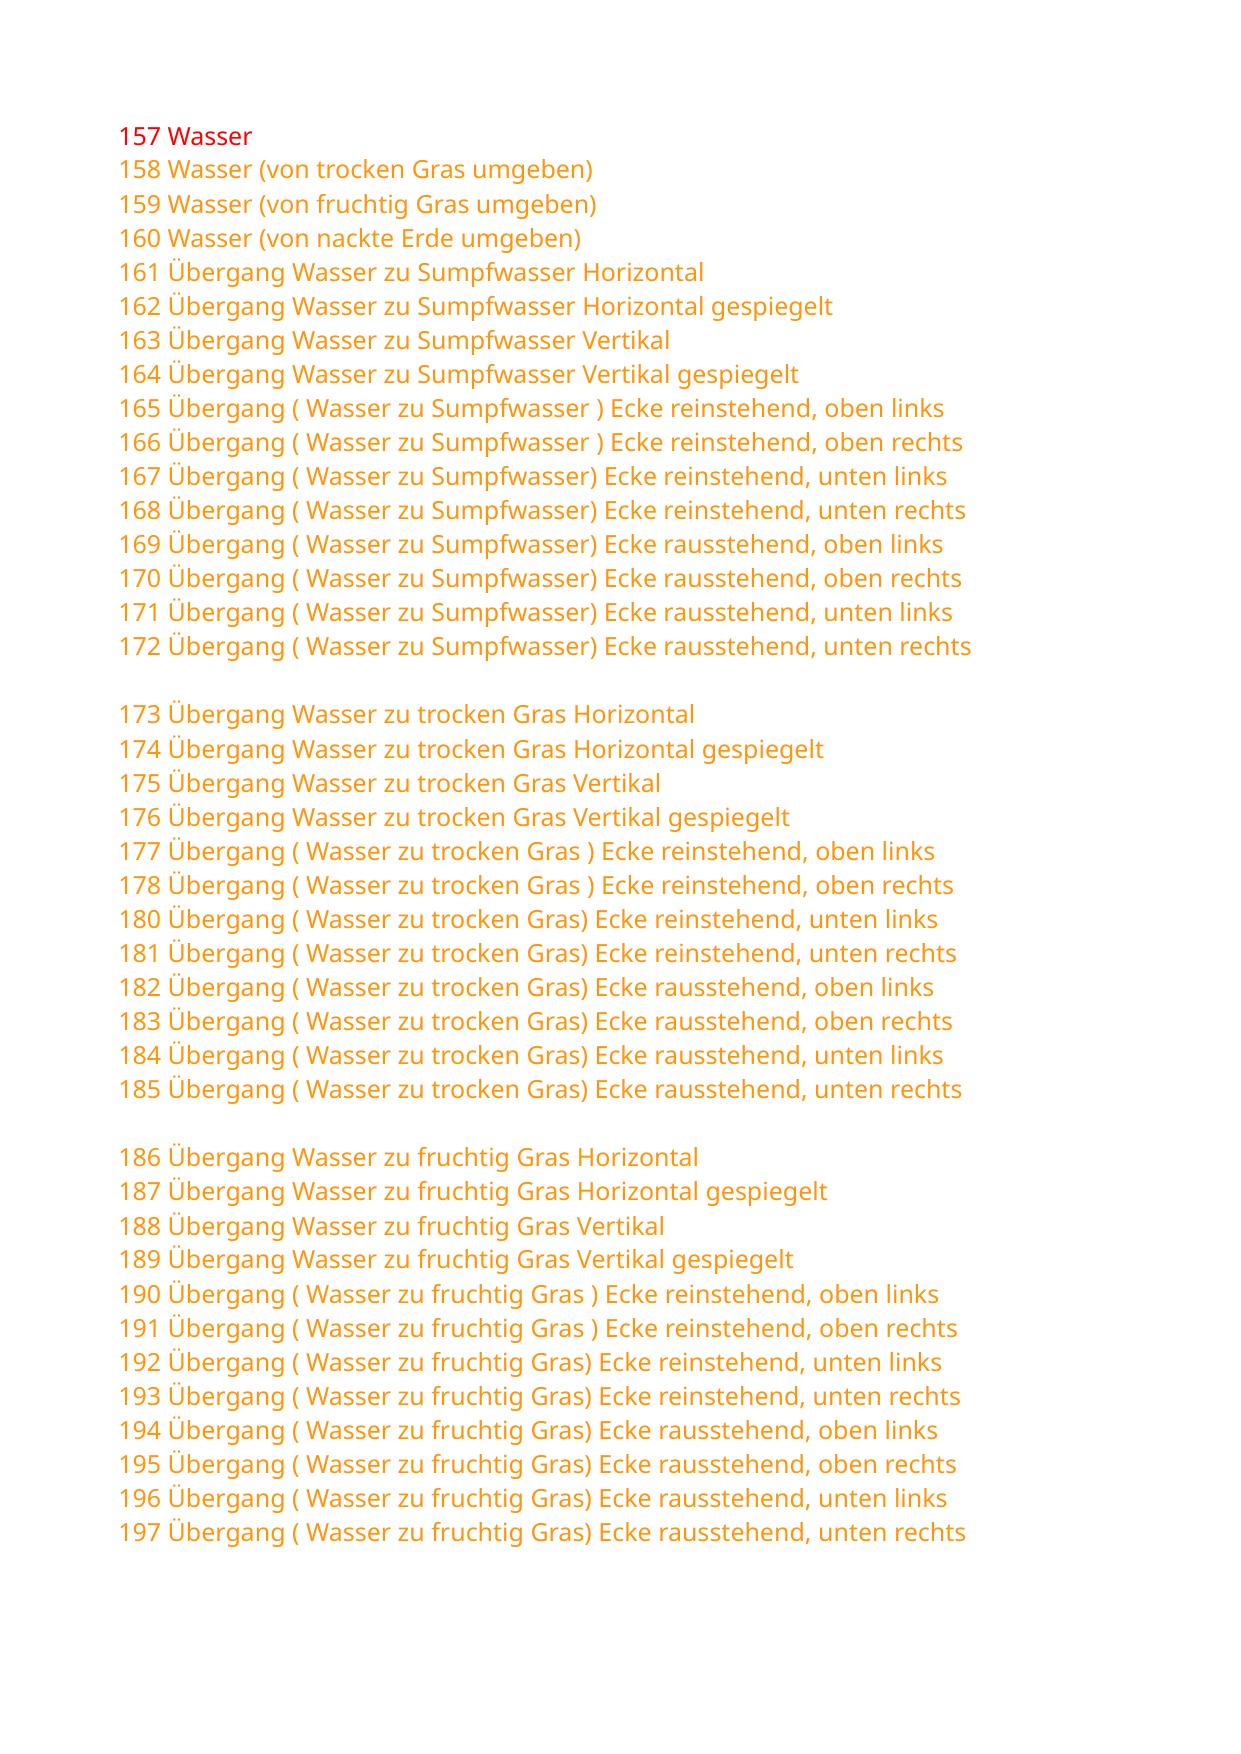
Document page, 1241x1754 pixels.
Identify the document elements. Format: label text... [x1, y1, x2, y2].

text 188 Übergang Wasser zu fruchtig Gras Vertikal [118, 1208, 1122, 1242]
text 193 Übergang ( Wasser zu fruchtig Gras) Ecke reinstehend, unten rechts [118, 1378, 1122, 1412]
text 178 Übergang ( Wasser zu trocken Gras ) Ecke reinstehend, oben rechts [118, 867, 1122, 902]
text 185 Übergang ( Wasser zu trocken Gras) Ecke rausstehend, unten rechts [118, 1072, 1122, 1106]
text 172 Übergang ( Wasser zu Sumpfwasser) Ecke rausstehend, unten rechts [118, 629, 1122, 663]
text 197 Übergang ( Wasser zu fruchtig Gras) Ecke rausstehend, unten rechts [118, 1515, 1122, 1549]
text 161 Übergang Wasser zu Sumpfwasser Horizontal [118, 254, 1122, 288]
text 171 Übergang ( Wasser zu Sumpfwasser) Ecke rausstehend, unten links [118, 595, 1122, 629]
text 167 Übergang ( Wasser zu Sumpfwasser) Ecke reinstehend, unten links [118, 459, 1122, 493]
text 192 Übergang ( Wasser zu fruchtig Gras) Ecke reinstehend, unten links [118, 1344, 1122, 1378]
text 165 Übergang ( Wasser zu Sumpfwasser ) Ecke reinstehend, oben links [118, 391, 1122, 425]
text 196 Übergang ( Wasser zu fruchtig Gras) Ecke rausstehend, unten links [118, 1481, 1122, 1515]
text 164 Übergang Wasser zu Sumpfwasser Vertikal gespiegelt [118, 357, 1122, 391]
text 180 Übergang ( Wasser zu trocken Gras) Ecke reinstehend, unten links [118, 902, 1122, 936]
text 157 Wasser [118, 118, 1122, 152]
text 194 Übergang ( Wasser zu fruchtig Gras) Ecke rausstehend, oben links [118, 1412, 1122, 1447]
text 186 Übergang Wasser zu fruchtig Gras Horizontal [118, 1140, 1122, 1174]
text 159 Wasser (von fruchtig Gras umgeben) [118, 186, 1122, 220]
text 189 Übergang Wasser zu fruchtig Gras Vertikal gespiegelt [118, 1242, 1122, 1276]
text 181 Übergang ( Wasser zu trocken Gras) Ecke reinstehend, unten rechts [118, 936, 1122, 970]
text 174 Übergang Wasser zu trocken Gras Horizontal gespiegelt [118, 731, 1122, 765]
text 182 Übergang ( Wasser zu trocken Gras) Ecke rausstehend, oben links [118, 970, 1122, 1004]
text 191 Übergang ( Wasser zu fruchtig Gras ) Ecke reinstehend, oben rechts [118, 1310, 1122, 1344]
text 168 Übergang ( Wasser zu Sumpfwasser) Ecke reinstehend, unten rechts [118, 493, 1122, 527]
text 169 Übergang ( Wasser zu Sumpfwasser) Ecke rausstehend, oben links [118, 527, 1122, 561]
text 160 Wasser (von nackte Erde umgeben) [118, 220, 1122, 254]
text 166 Übergang ( Wasser zu Sumpfwasser ) Ecke reinstehend, oben rechts [118, 425, 1122, 459]
text 173 Übergang Wasser zu trocken Gras Horizontal [118, 697, 1122, 731]
text 170 Übergang ( Wasser zu Sumpfwasser) Ecke rausstehend, oben rechts [118, 561, 1122, 595]
text 195 Übergang ( Wasser zu fruchtig Gras) Ecke rausstehend, oben rechts [118, 1447, 1122, 1481]
text 176 Übergang Wasser zu trocken Gras Vertikal gespiegelt [118, 799, 1122, 833]
text 162 Übergang Wasser zu Sumpfwasser Horizontal gespiegelt [118, 288, 1122, 322]
text 190 Übergang ( Wasser zu fruchtig Gras ) Ecke reinstehend, oben links [118, 1276, 1122, 1310]
text 184 Übergang ( Wasser zu trocken Gras) Ecke rausstehend, unten links [118, 1038, 1122, 1072]
text 183 Übergang ( Wasser zu trocken Gras) Ecke rausstehend, oben rechts [118, 1004, 1122, 1038]
text 187 Übergang Wasser zu fruchtig Gras Horizontal gespiegelt [118, 1174, 1122, 1208]
text 175 Übergang Wasser zu trocken Gras Vertikal [118, 765, 1122, 799]
text 177 Übergang ( Wasser zu trocken Gras ) Ecke reinstehend, oben links [118, 833, 1122, 867]
text 163 Übergang Wasser zu Sumpfwasser Vertikal [118, 322, 1122, 357]
text 158 Wasser (von trocken Gras umgeben) [118, 152, 1122, 186]
